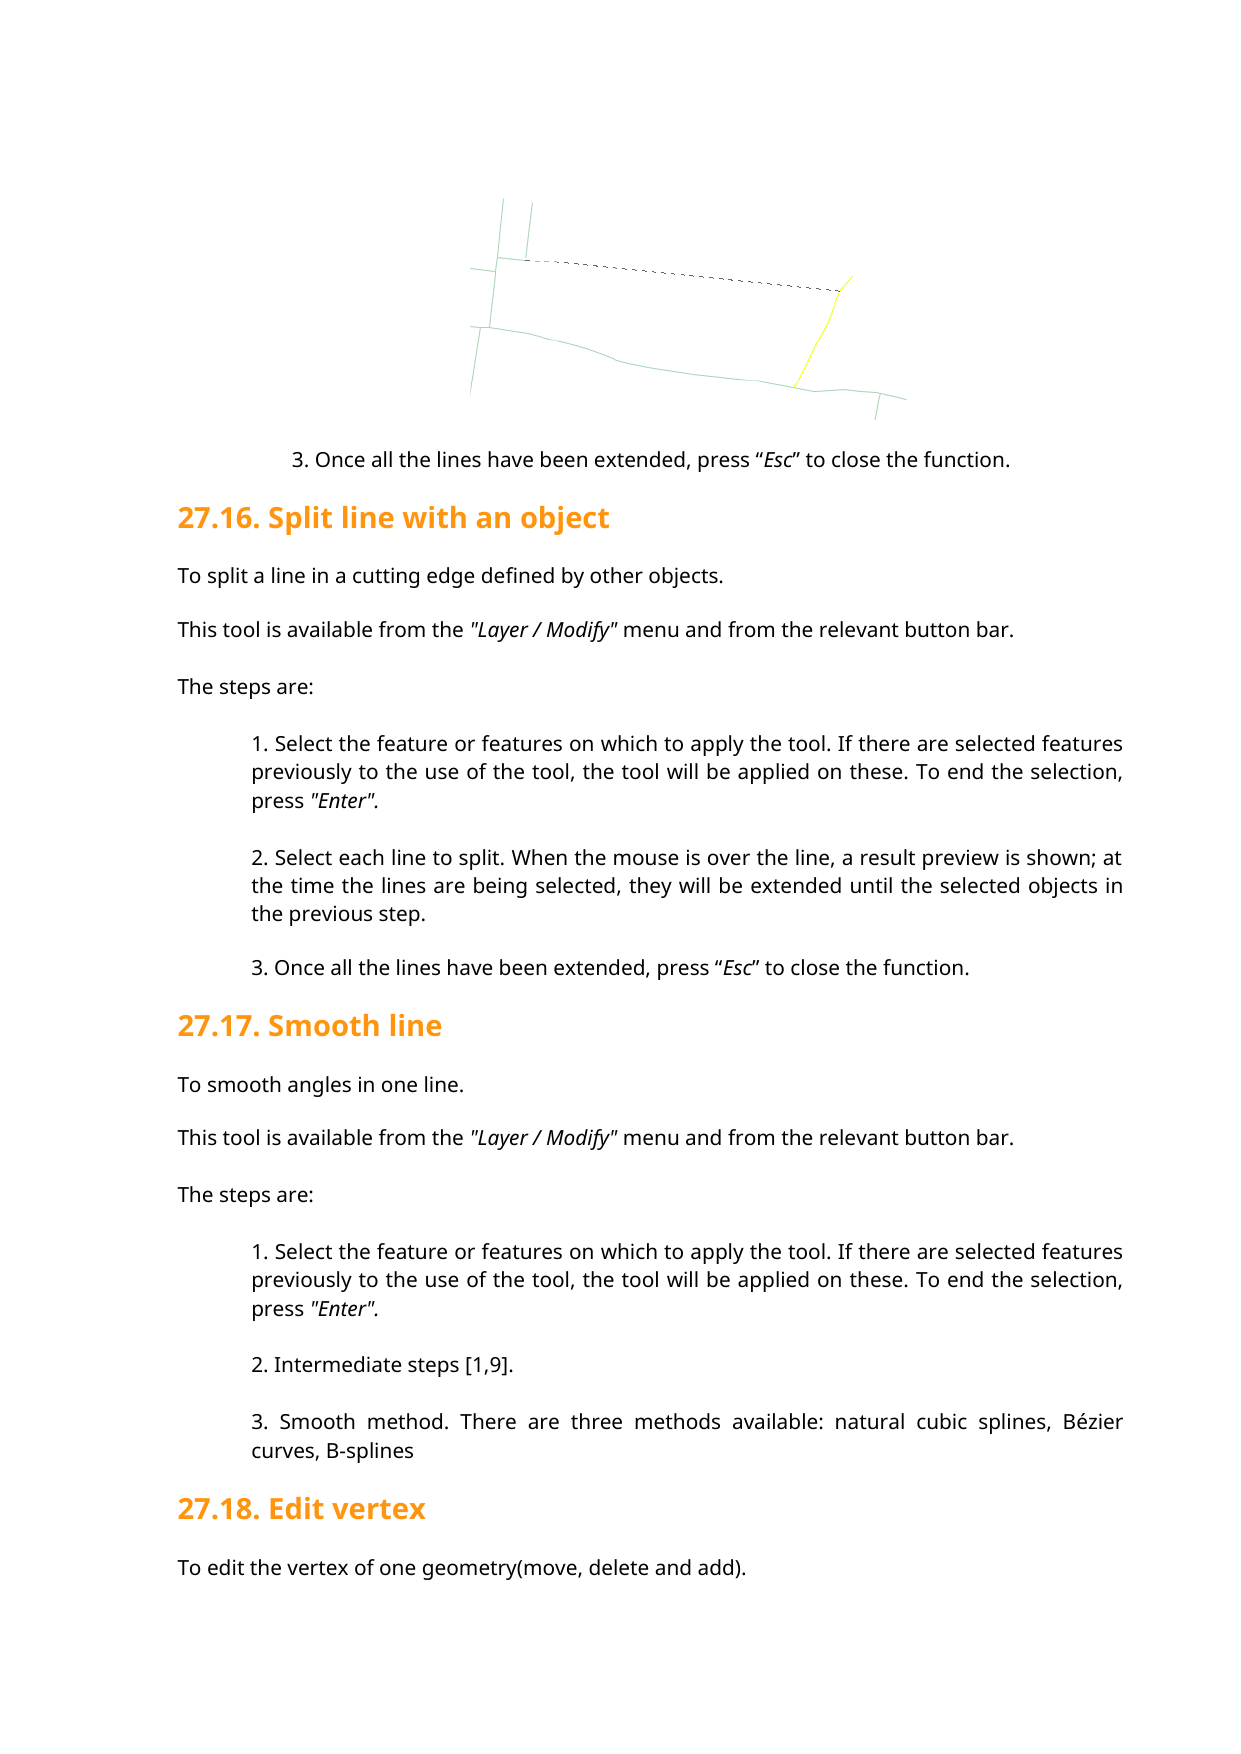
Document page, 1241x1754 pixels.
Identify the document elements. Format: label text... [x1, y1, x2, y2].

text 2. Intermediate steps [1,9]. [251, 1351, 1125, 1379]
picture [470, 183, 907, 420]
subtitle 27.18. Edit vertex [177, 1488, 1125, 1528]
text To split a line in a cutting edge defined by other objects. [177, 562, 1125, 590]
text This tool is available from the "Layer / Modify" menu and from the relevant button bar. [177, 615, 1125, 672]
text To edit the vertex of one geometry(move, delete and add). [177, 1553, 1125, 1581]
subtitle 27.17. Smooth line [177, 1005, 1125, 1045]
text 1. Select the feature or features on which to apply the tool. If there are selected features previously to the use of the tool, the tool will be applied on these. To end the selection, press "Enter". [251, 1237, 1125, 1322]
text This tool is available from the "Layer / Modify" menu and from the relevant button bar. [177, 1123, 1125, 1180]
text The steps are: [177, 1180, 1125, 1208]
text 3. Once all the lines have been extended, press “Esc” to close the function. [177, 445, 1125, 473]
text 1. Select the feature or features on which to apply the tool. If there are selected features previously to the use of the tool, the tool will be applied on these. To end the selection, press "Enter". [251, 729, 1125, 814]
text 2. Select each line to split. When the mouse is over the line, a result preview is shown; at the time the lines are being selected, they will be extended until the selected objects in the previous step. [251, 843, 1125, 928]
text 3. Smooth method. There are three methods available: natural cubic splines, Bézier curves, B-splines [251, 1407, 1125, 1464]
text 3. Once all the lines have been extended, press “Esc” to close the function. [251, 953, 1125, 981]
text To smooth angles in one line. [177, 1070, 1125, 1098]
subtitle 27.16. Split line with an object [177, 497, 1125, 537]
text The steps are: [177, 672, 1125, 700]
